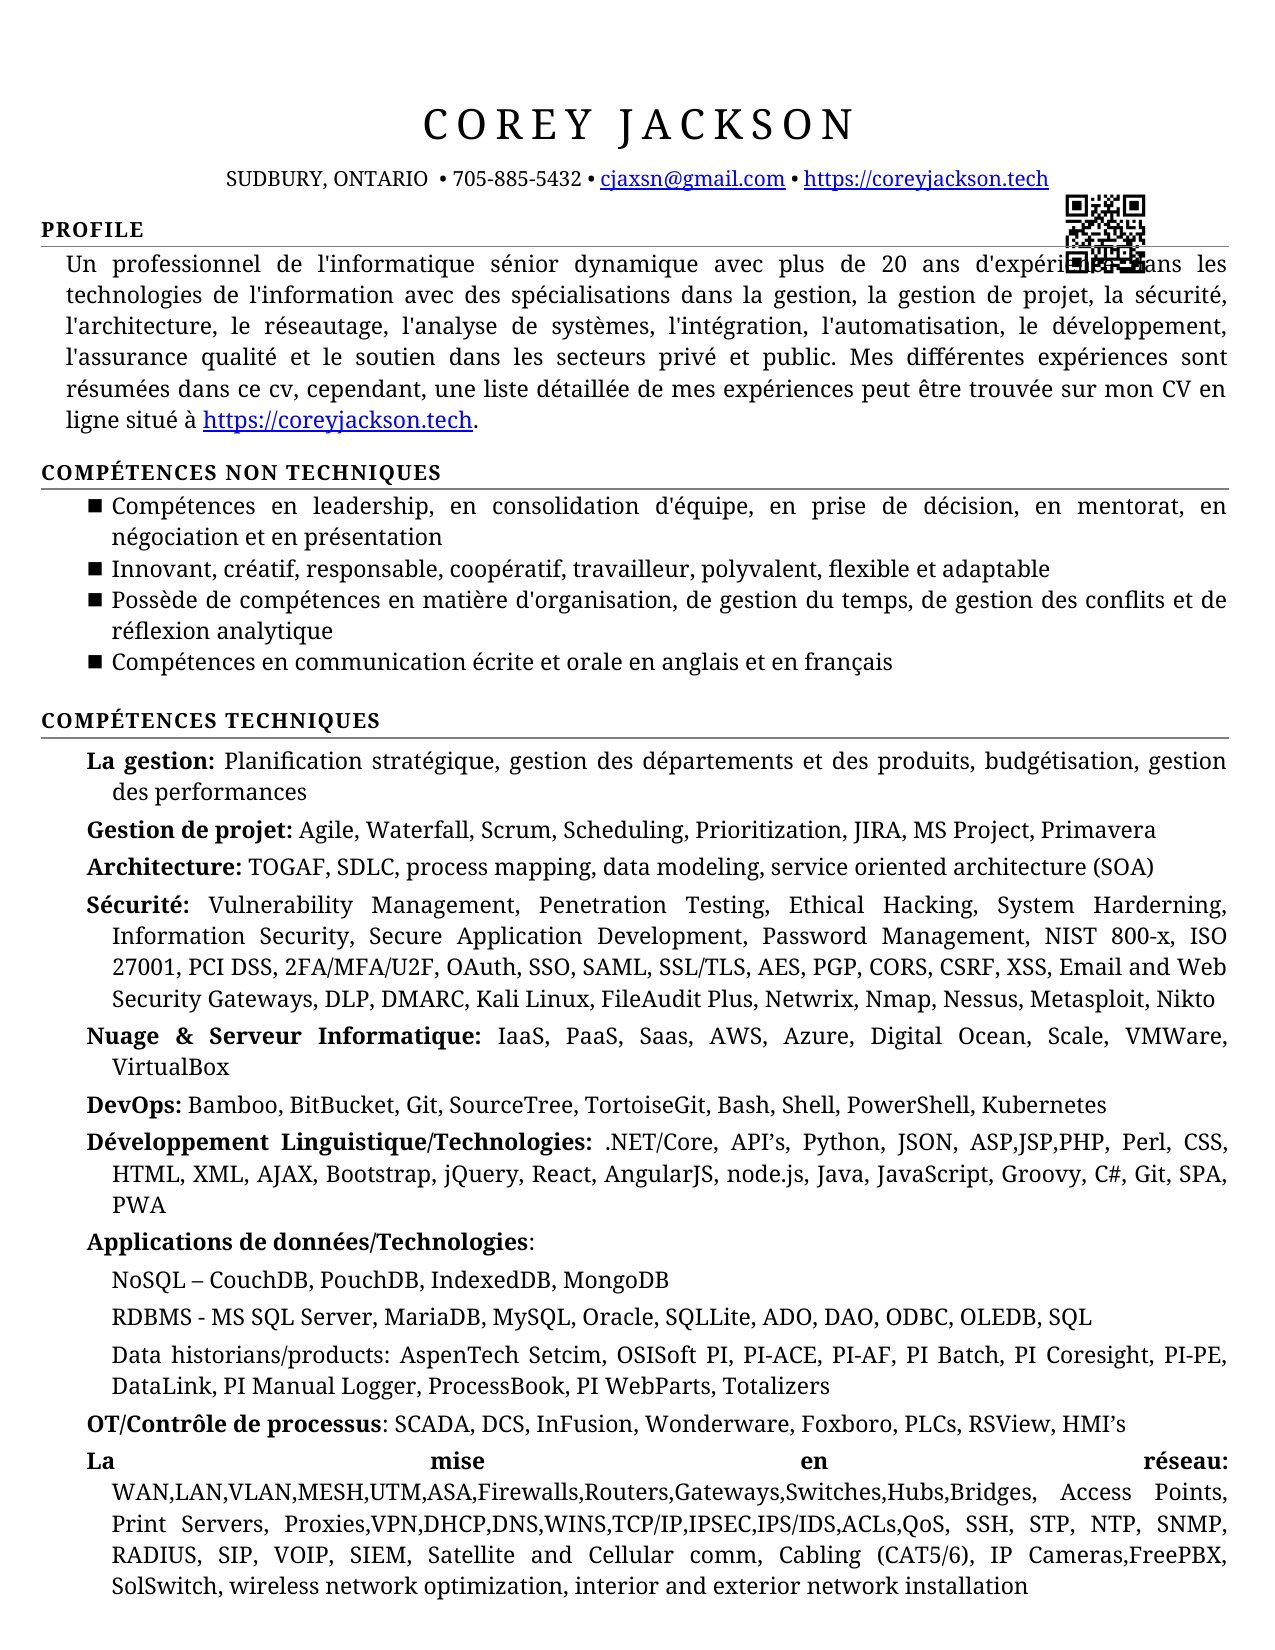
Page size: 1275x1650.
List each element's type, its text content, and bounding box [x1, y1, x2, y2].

table_header PROFILE [30, 193, 1240, 247]
text SUDBURY, ONTARIO • 705-885-5432 • cjaxsn@gmail.com • https://coreyjackson.tech [29, 164, 1246, 192]
table_cell [30, 490, 75, 684]
table_cell Compétences techniques [30, 684, 1240, 739]
text Corey Jackson [29, 95, 1246, 152]
table_cell Un professionnel de l'informatique sénior dynamique avec plus de 20 ans d'expérience dans les technologies de l'information avec des spécialisations dans la gestion, la gestion de projet, la sécurité, l'architecture, le réseautage, l'analyse de systèmes, l'intégration, l'automatisation, le développement, l'assurance qualité et le soutien dans les secteurs privé et public. Mes différentes expériences sont résumées dans ce cv, cependant, une liste détaillée de mes expériences peut être trouvée sur mon CV en ligne situé à https://coreyjackson.tech. Compétences non techniques [30, 248, 1240, 490]
table_cell [30, 739, 75, 1607]
table_cell Compétences en leadership, en consolidation d'équipe, en prise de décision, en mentorat, en négociation et en présentation Innovant, créatif, responsable, coopératif, travailleur, polyvalent, flexible et adaptable Possède de compétences en matière d'organisation, de gestion du temps, de gestion des conflits et de réflexion analytique Compétences en communication écrite et orale en anglais et en français [75, 490, 1240, 684]
table_cell La gestion: Planification stratégique, gestion des départements et des produits, budgétisation, gestion des performances Gestion de projet: Agile, Waterfall, Scrum, Scheduling, Prioritization, JIRA, MS Project, Primavera Architecture: TOGAF, SDLC, process mapping, data modeling, service oriented architecture (SOA) Sécurité: Vulnerability Management, Penetration Testing, Ethical Hacking, System Harderning, Information Security, Secure Application Development, Password Management, NIST 800-x, ISO 27001, PCI DSS, 2FA/MFA/U2F, OAuth, SSO, SAML, SSL/TLS, AES, PGP, CORS, CSRF, XSS, Email and Web Security Gateways, DLP, DMARC, Kali Linux, FileAudit Plus, Netwrix, Nmap, Nessus, Metasploit, Nikto Nuage & Serveur Informatique: IaaS, PaaS, Saas, AWS, Azure, Digital Ocean, Scale, VMWare, VirtualBox DevOps: Bamboo, BitBucket, Git, SourceTree, TortoiseGit, Bash, Shell, PowerShell, Kubernetes Développement Linguistique/Technologies: .NET/Core, API’s, Python, JSON, ASP,JSP,PHP, Perl, CSS, HTML, XML, AJAX, Bootstrap, jQuery, React, AngularJS, node.js, Java, JavaScript, Groovy, C#, Git, SPA, PWA Applications de données/Technologies: NoSQL – CouchDB, PouchDB, IndexedDB, MongoDB RDBMS - MS SQL Server, MariaDB, MySQL, Oracle, SQLLite, ADO, DAO, ODBC, OLEDB, SQL Data historians/products: AspenTech Setcim, OSISoft PI, PI-ACE, PI-AF, PI Batch, PI Coresight, PI-PE, DataLink, PI Manual Logger, ProcessBook, PI WebParts, Totalizers OT/Contrôle de processus: SCADA, DCS, InFusion, Wonderware, Foxboro, PLCs, RSView, HMI’s La mise en réseau: WAN,LAN,VLAN,MESH,UTM,ASA,Firewalls,Routers,Gateways,Switches,Hubs,Bridges, Access Points, Print Servers, Proxies,VPN,DHCP,DNS,WINS,TCP/IP,IPSEC,IPS/IDS,ACLs,QoS, SSH, STP, NTP, SNMP, RADIUS, SIP, VOIP, SIEM, Satellite and Cellular comm, Cabling (CAT5/6), IP Cameras,FreePBX, SolSwitch, wireless network optimization, interior and exterior network installation [75, 739, 1240, 1607]
